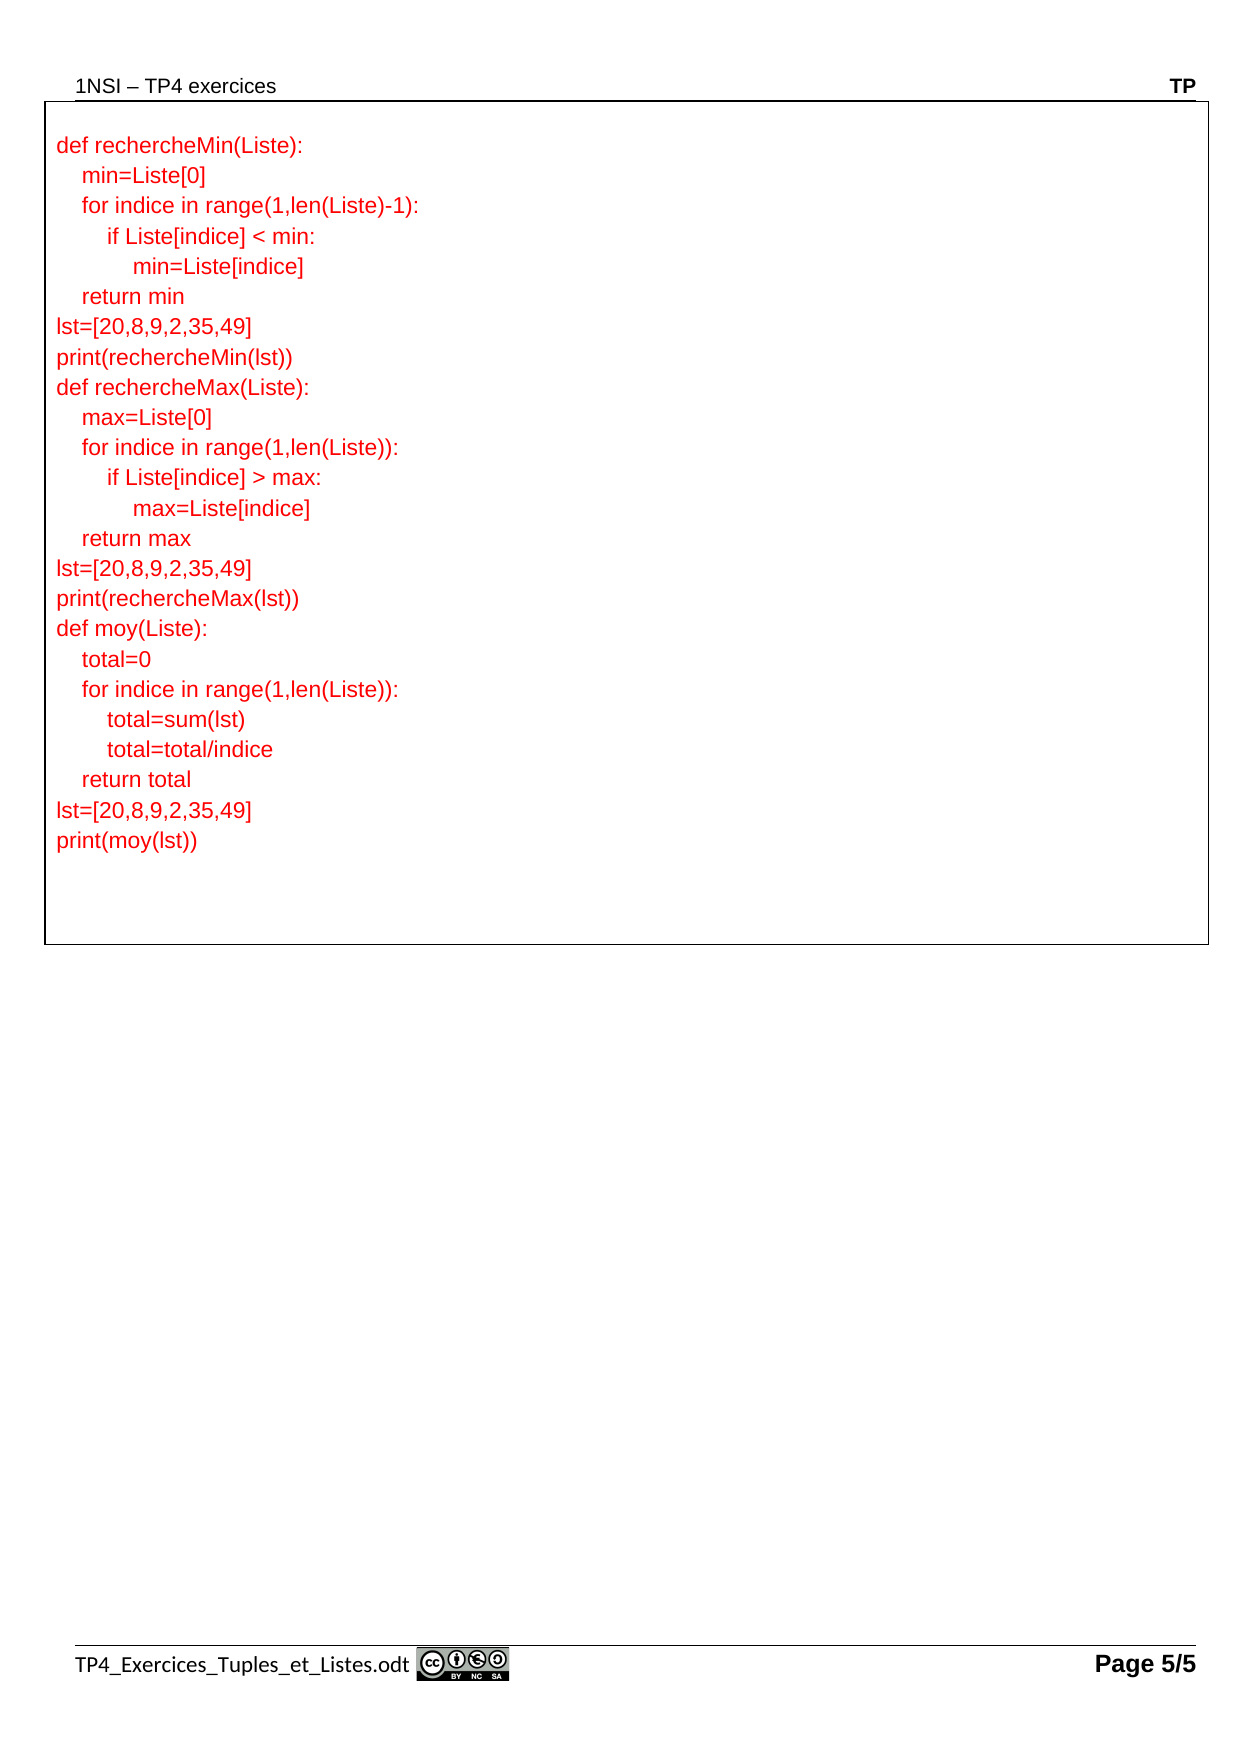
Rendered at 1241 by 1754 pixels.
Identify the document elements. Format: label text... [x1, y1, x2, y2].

table_cell def rechercheMin(Liste): min=Liste[0] for indice in range(1,len(Liste)-1): if Liste[indice] < min: min=Liste[indice] return min lst=[20,8,9,2,35,49] print(rechercheMin(lst)) def rechercheMax(Liste): max=Liste[0] for indice in range(1,len(Liste)): if Liste[indice] > max: max=Liste[indice] return max lst=[20,8,9,2,35,49] print(rechercheMax(lst)) def moy(Liste): total=0 for indice in range(1,len(Liste)): total=sum(lst) total=total/indice return total lst=[20,8,9,2,35,49] print(moy(lst)) [46, 102, 1208, 944]
picture [416, 1647, 510, 1681]
